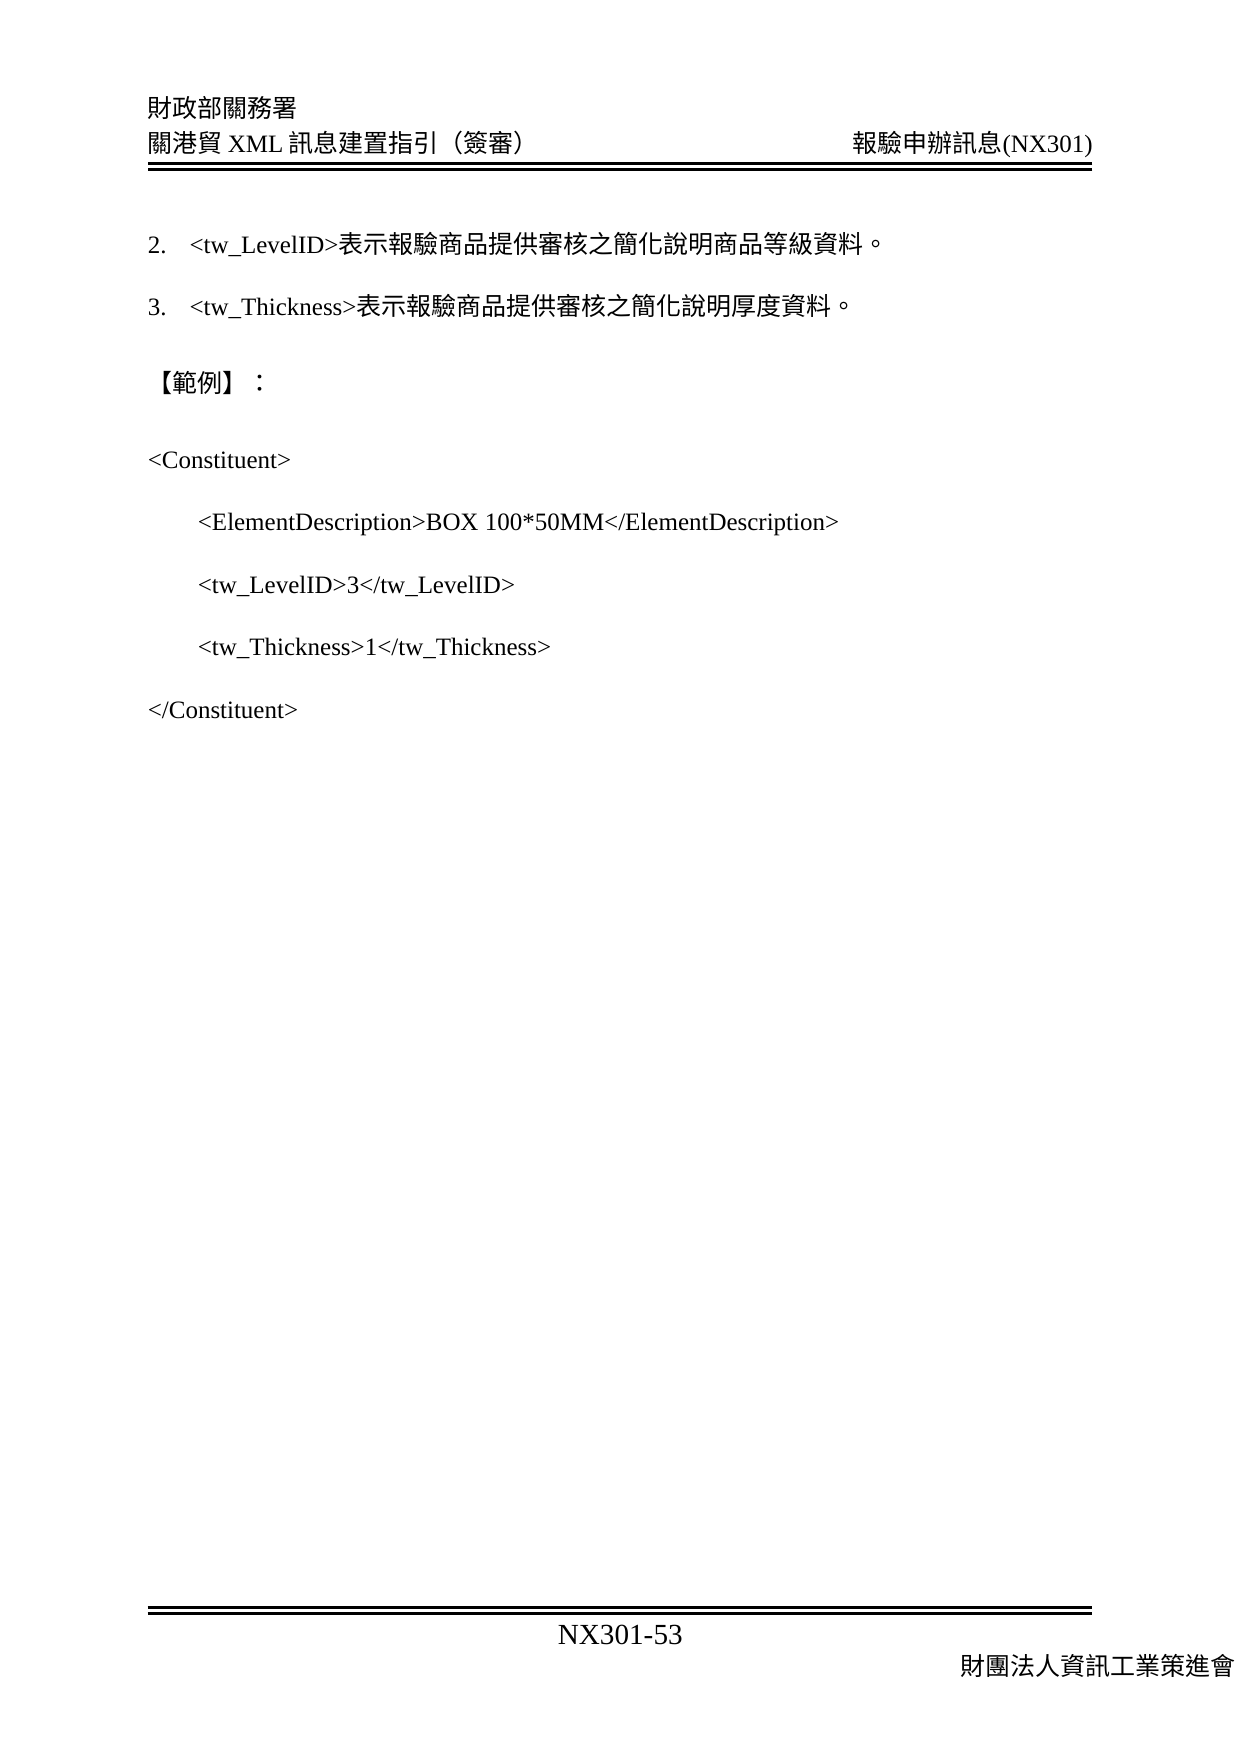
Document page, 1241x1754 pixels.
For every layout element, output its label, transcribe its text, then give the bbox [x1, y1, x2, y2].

text </Constituent> [148, 667, 1092, 730]
list <tw_Thickness>表示報驗商品提供審核之簡化說明厚度資料。 [148, 263, 1092, 326]
text 【範例】： [148, 340, 1092, 403]
subtitle <Constituent> [148, 417, 1092, 480]
text <ElementDescription>BOX 100*50MM</ElementDescription> [148, 480, 1092, 542]
text <tw_Thickness>1</tw_Thickness> [148, 605, 1092, 667]
list <tw_LevelID>表示報驗商品提供審核之簡化說明商品等級資料。 [148, 201, 1092, 263]
text <tw_LevelID>3</tw_LevelID> [148, 542, 1092, 605]
